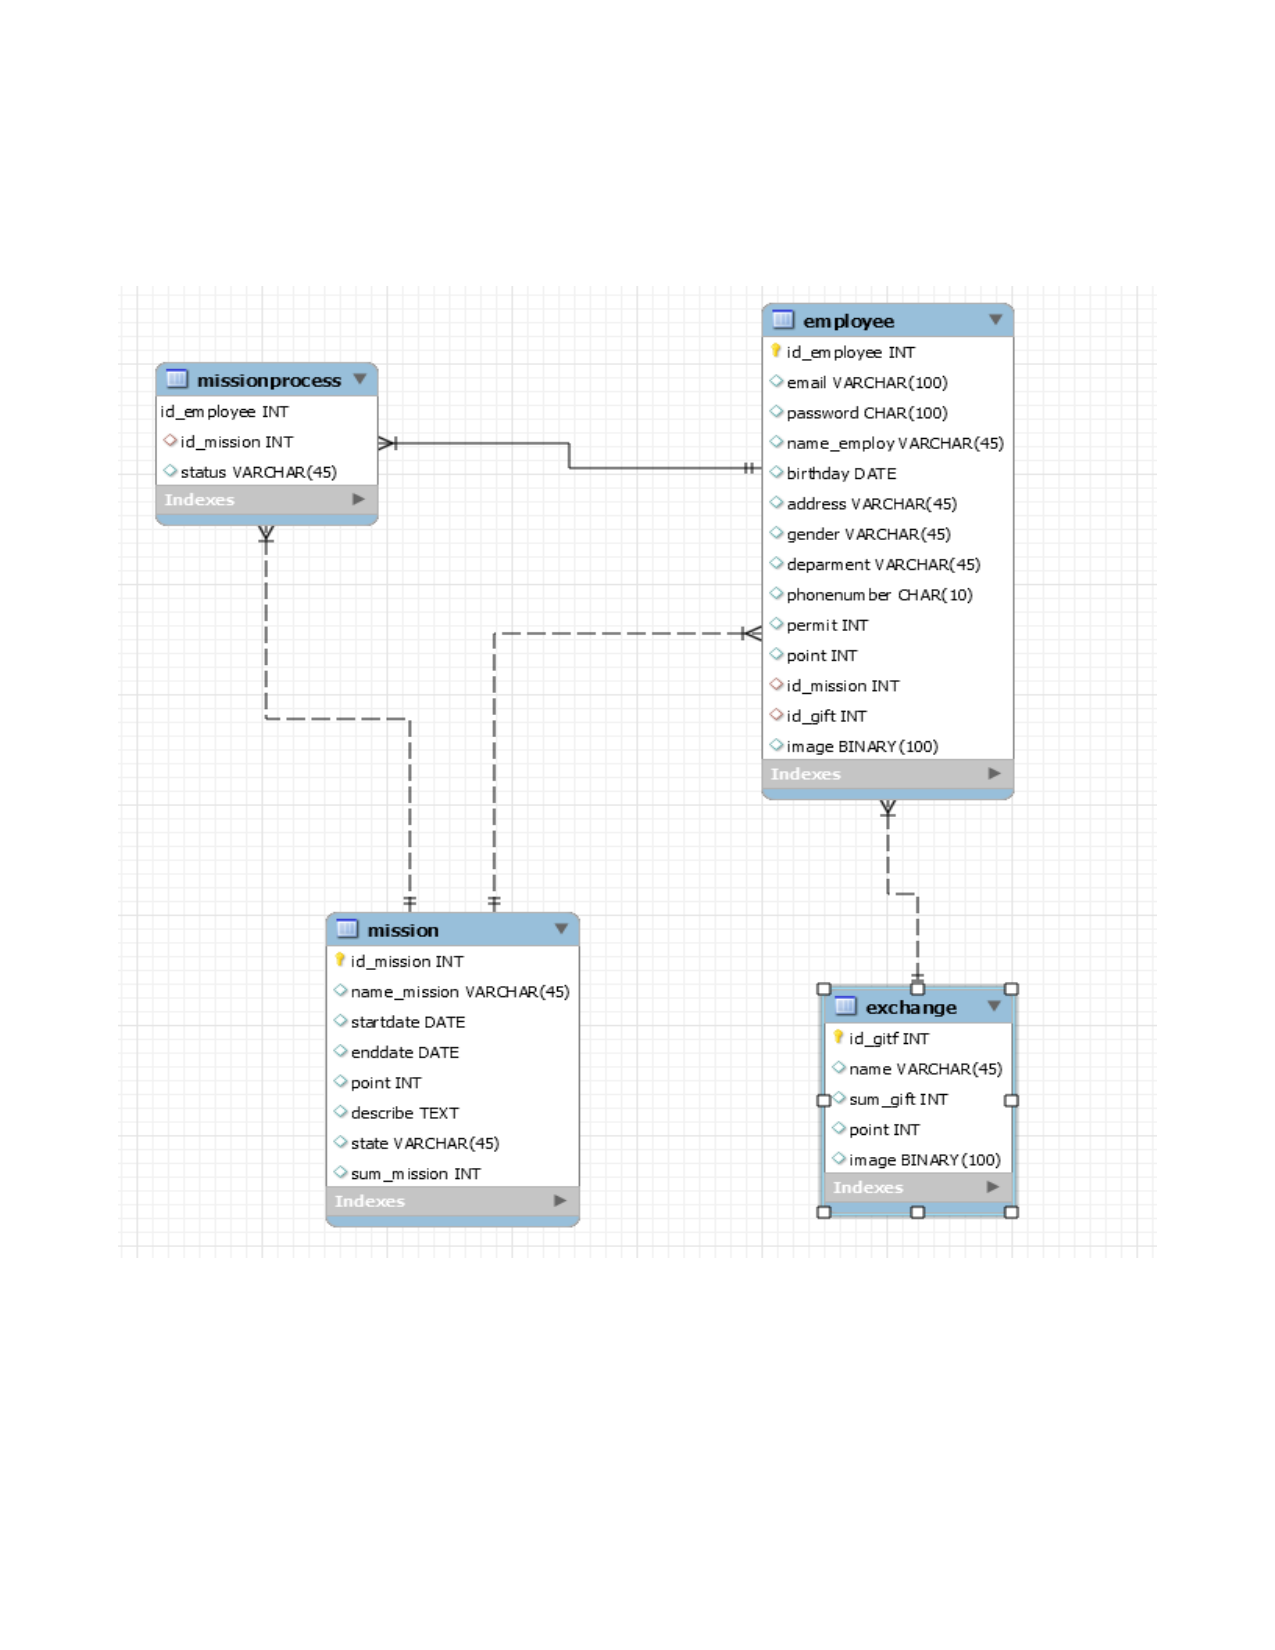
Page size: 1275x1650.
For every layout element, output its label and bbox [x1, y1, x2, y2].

picture [118, 286, 1157, 1258]
